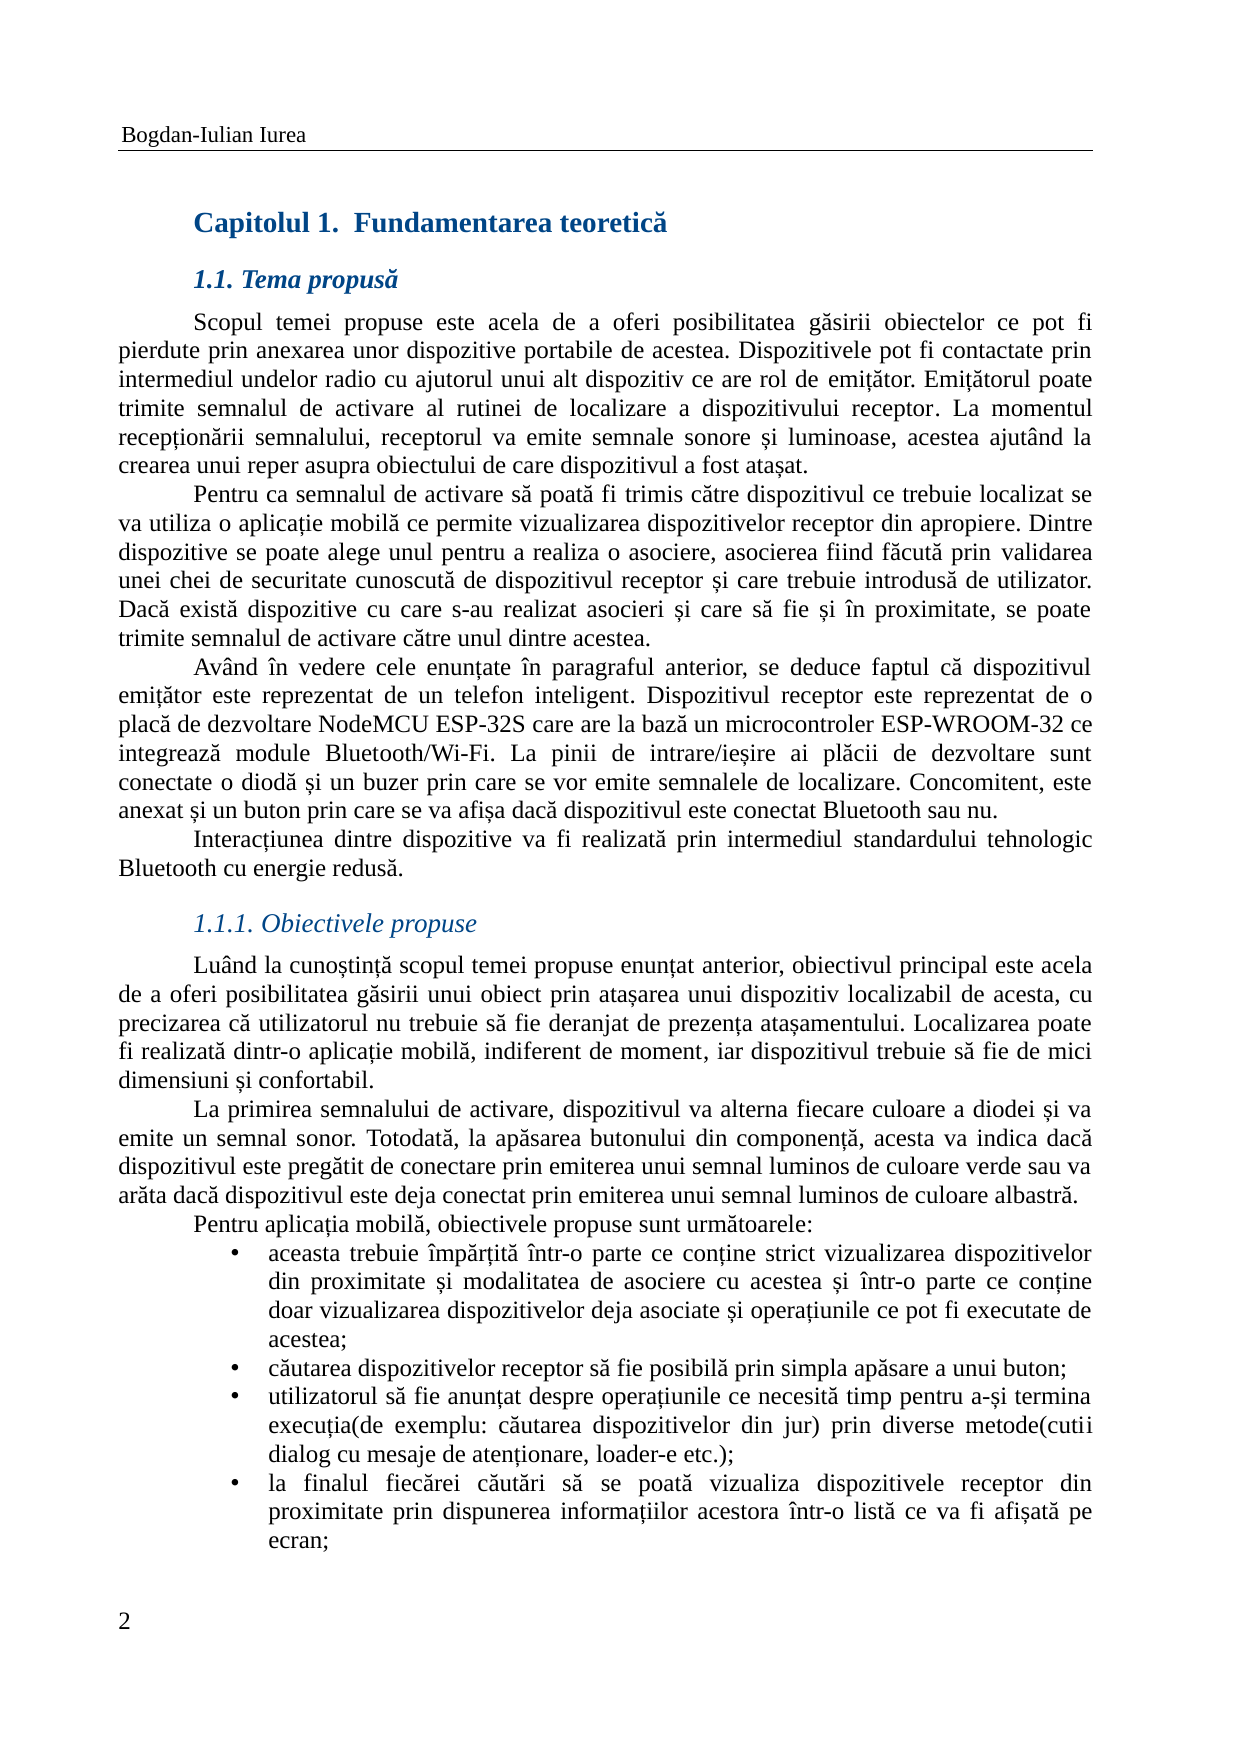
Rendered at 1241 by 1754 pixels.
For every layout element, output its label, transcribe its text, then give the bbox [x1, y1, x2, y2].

subtitle Obiectivele propuse [193, 907, 1093, 938]
text Pentru aplicația mobilă, obiectivele propuse sunt următoarele: [118, 1209, 1093, 1238]
text La primirea semnalului de activare, dispozitivul va alterna fiecare culoare a diodei și va emite un semnal sonor. Totodată, la apăsarea butonului din componență, acesta va indica dacă dispozitivul este pregătit de conectare prin emiterea unui semnal luminos de culoare verde sau va arăta dacă dispozitivul este deja conectat prin emiterea unui semnal luminos de culoare albastră. [118, 1094, 1093, 1209]
text Luând la cunoștință scopul temei propuse enunțat anterior, obiectivul principal este acela de a oferi posibilitatea găsirii unui obiect prin atașarea unui dispozitiv localizabil de acesta, cu precizarea că utilizatorul nu trebuie să fie deranjat de prezența atașamentului. Localizarea poate fi realizată dintr-o aplicație mobilă, indiferent de moment, iar dispozitivul trebuie să fie de mici dimensiuni și confortabil. [118, 950, 1093, 1094]
list aceasta trebuie împărțită într-o parte ce conține strict vizualizarea dispozitivelor din proximitate și modalitatea de asociere cu acestea și într-o parte ce conține doar vizualizarea dispozitivelor deja asociate și operațiunile ce pot fi executate de acestea; [231, 1238, 1093, 1353]
text Interacțiunea dintre dispozitive va fi realizată prin intermediul standardului tehnologic Bluetooth cu energie redusă. [118, 824, 1093, 882]
list la finalul fiecărei căutări să se poată vizualiza dispozitivele receptor din proximitate prin dispunerea informațiilor acestora într-o listă ce va fi afișată pe ecran; [231, 1468, 1093, 1554]
text Pentru ca semnalul de activare să poată fi trimis către dispozitivul ce trebuie localizat se va utiliza o aplicație mobilă ce permite vizualizarea dispozitivelor receptor din apropiere. Dintre dispozitive se poate alege unul pentru a realiza o asociere, asocierea fiind făcută prin validarea unei chei de securitate cunoscută de dispozitivul receptor și care trebuie introdusă de utilizator. Dacă există dispozitive cu care s-au realizat asocieri și care să fie și în proximitate, se poate trimite semnalul de activare către unul dintre acestea. [118, 479, 1093, 652]
subtitle Tema propusă [193, 263, 1093, 294]
list căutarea dispozitivelor receptor să fie posibilă prin simpla apăsare a unui buton; [231, 1353, 1093, 1381]
subtitle Fundamentarea teoretică [118, 205, 1093, 238]
list utilizatorul să fie anunțat despre operațiunile ce necesită timp pentru a-și termina execuția(de exemplu: căutarea dispozitivelor din jur) prin diverse metode(cutii dialog cu mesaje de atenționare, loader-e etc.); [231, 1381, 1093, 1468]
text Având în vedere cele enunțate în paragraful anterior, se deduce faptul că dispozitivul emițător este reprezentat de un telefon inteligent. Dispozitivul receptor este reprezentat de o placă de dezvoltare NodeMCU ESP-32S care are la bază un microcontroler ESP-WROOM-32 ce integrează module Bluetooth/Wi-Fi. La pinii de intrare/ieșire ai plăcii de dezvoltare sunt conectate o diodă și un buzer prin care se vor emite semnalele de localizare. Concomitent, este anexat și un buton prin care se va afișa dacă dispozitivul este conectat Bluetooth sau nu. [118, 652, 1093, 824]
text Scopul temei propuse este acela de a oferi posibilitatea găsirii obiectelor ce pot fi pierdute prin anexarea unor dispozitive portabile de acestea. Dispozitivele pot fi contactate prin intermediul undelor radio cu ajutorul unui alt dispozitiv ce are rol de emițător. Emițătorul poate trimite semnalul de activare al rutinei de localizare a dispozitivului receptor. La momentul recepționării semnalului, receptorul va emite semnale sonore și luminoase, acestea ajutând la crearea unui reper asupra obiectului de care dispozitivul a fost atașat. [118, 307, 1093, 479]
